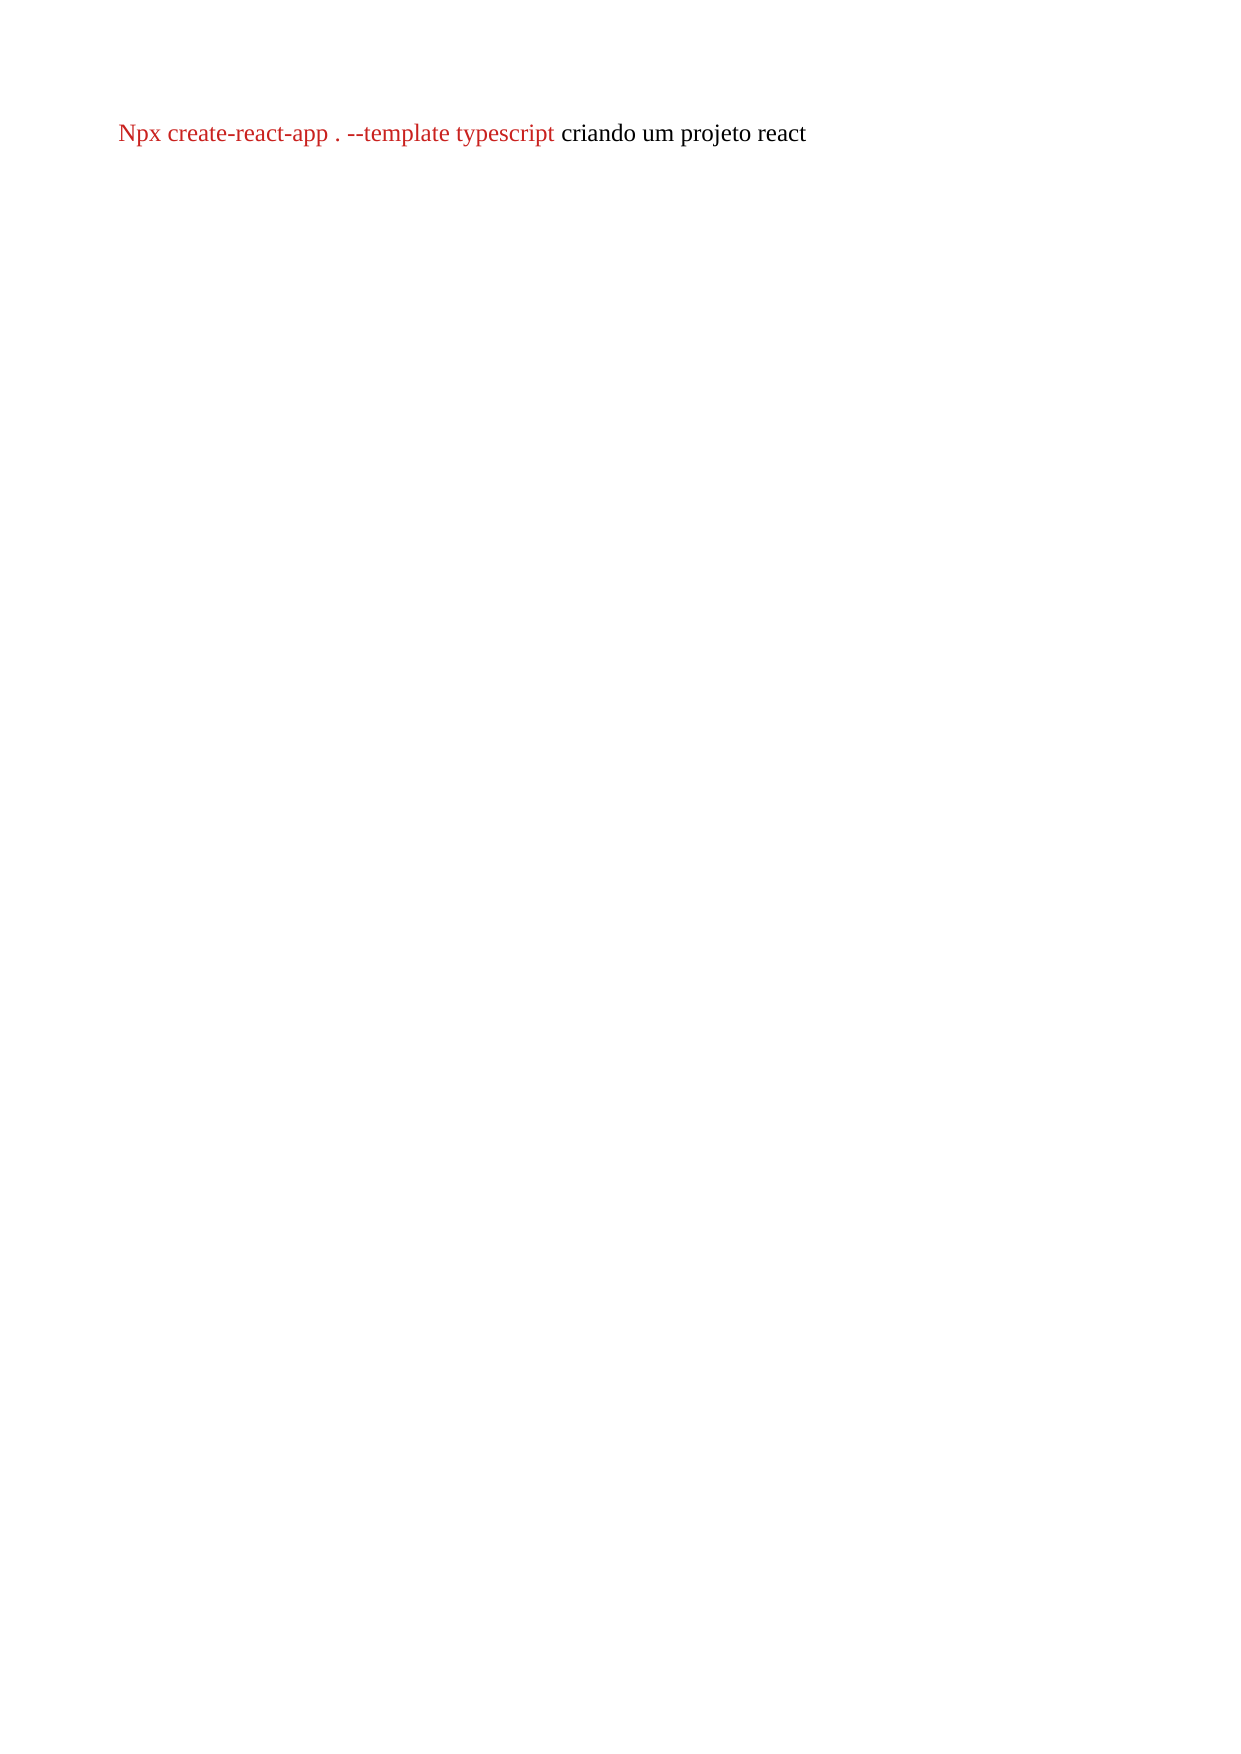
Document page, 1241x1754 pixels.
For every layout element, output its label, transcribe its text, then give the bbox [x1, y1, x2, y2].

text Npx create-react-app . --template typescript criando um projeto react [118, 118, 1122, 147]
